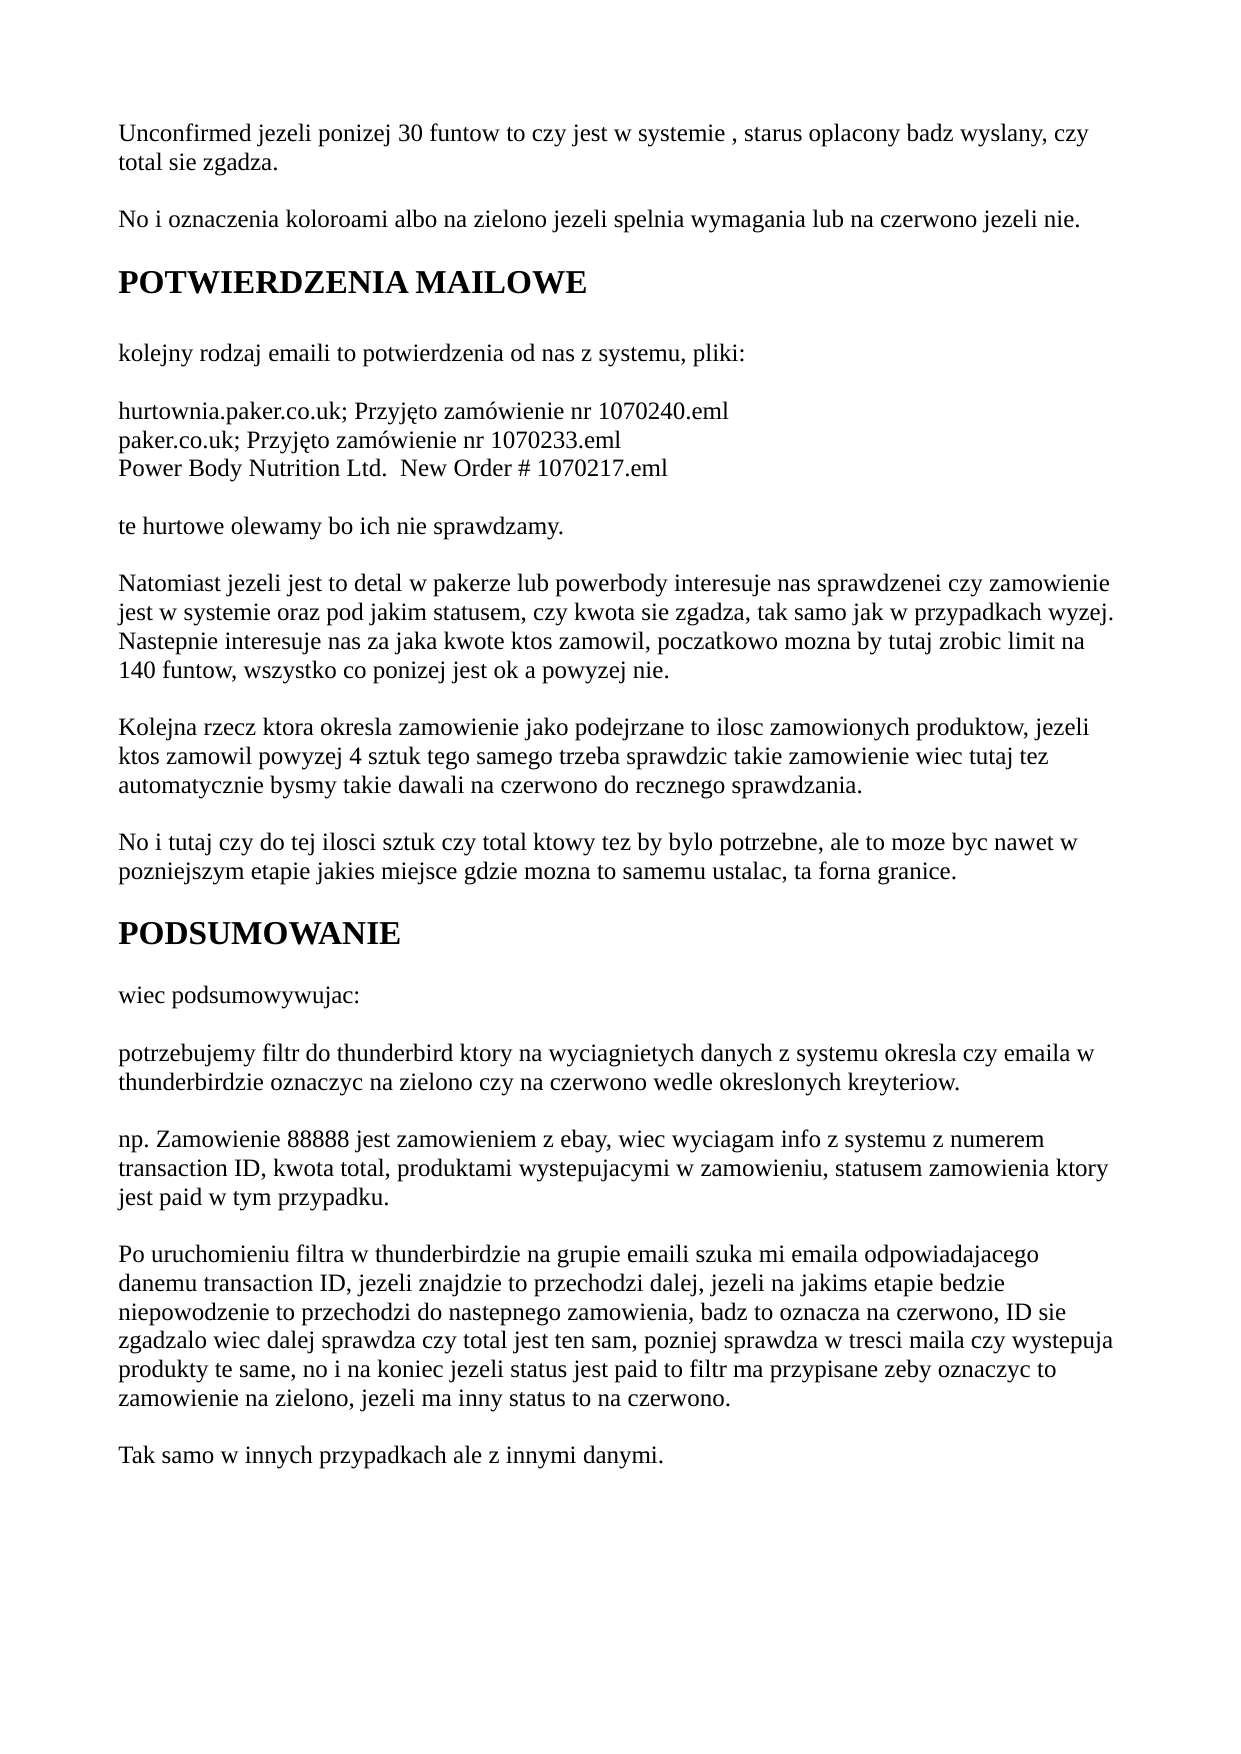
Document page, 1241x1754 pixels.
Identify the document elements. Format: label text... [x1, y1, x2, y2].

text POTWIERDZENIA MAILOWE kolejny rodzaj emaili to potwierdzenia od nas z systemu, pliki: hurtownia.paker.co.uk; Przyjęto zamówienie nr 1070240.eml paker.co.uk; Przyjęto zamówienie nr 1070233.eml Power Body Nutrition Ltd. New Order # 1070217.eml te hurtowe olewamy bo ich nie sprawdzamy. Natomiast jezeli jest to detal w pakerze lub powerbody interesuje nas sprawdzenei czy zamowienie jest w systemie oraz pod jakim statusem, czy kwota sie zgadza, tak samo jak w przypadkach wyzej. Nastepnie interesuje nas za jaka kwote ktos zamowil, poczatkowo mozna by tutaj zrobic limit na 140 funtow, wszystko co ponizej jest ok a powyzej nie. Kolejna rzecz ktora okresla zamowienie jako podejrzane to ilosc zamowionych produktow, jezeli ktos zamowil powyzej 4 sztuk tego samego trzeba sprawdzic takie zamowienie wiec tutaj tez automatycznie bysmy takie dawali na czerwono do recznego sprawdzania. [118, 262, 1122, 798]
text No i tutaj czy do tej ilosci sztuk czy total ktowy tez by bylo potrzebne, ale to moze byc nawet w pozniejszym etapie jakies miejsce gdzie mozna to samemu ustalac, ta forna granice. PODSUMOWANIE [118, 827, 1122, 981]
text potrzebujemy filtr do thunderbird ktory na wyciagnietych danych z systemu okresla czy emaila w thunderbirdzie oznaczyc na zielono czy na czerwono wedle okreslonych kreyteriow. np. Zamowienie 88888 jest zamowieniem z ebay, wiec wyciagam info z systemu z numerem transaction ID, kwota total, produktami wystepujacymi w zamowieniu, statusem zamowienia ktory jest paid w tym przypadku. [118, 1038, 1122, 1211]
text Po uruchomieniu filtra w thunderbirdzie na grupie emaili szuka mi emaila odpowiadajacego danemu transaction ID, jezeli znajdzie to przechodzi dalej, jezeli na jakims etapie bedzie niepowodzenie to przechodzi do nastepnego zamowienia, badz to oznacza na czerwono, ID sie zgadzalo wiec dalej sprawdza czy total jest ten sam, pozniej sprawdza w tresci maila czy wystepuja produkty te same, no i na koniec jezeli status jest paid to filtr ma przypisane zeby oznaczyc to zamowienie na zielono, jezeli ma inny status to na czerwono. [118, 1239, 1122, 1412]
text Tak samo w innych przypadkach ale z innymi danymi. [118, 1441, 1122, 1469]
text wiec podsumowywujac: [118, 981, 1122, 1009]
text Unconfirmed jezeli ponizej 30 funtow to czy jest w systemie , starus oplacony badz wyslany, czy total sie zgadza. No i oznaczenia koloroami albo na zielono jezeli spelnia wymagania lub na czerwono jezeli nie. [118, 118, 1122, 233]
